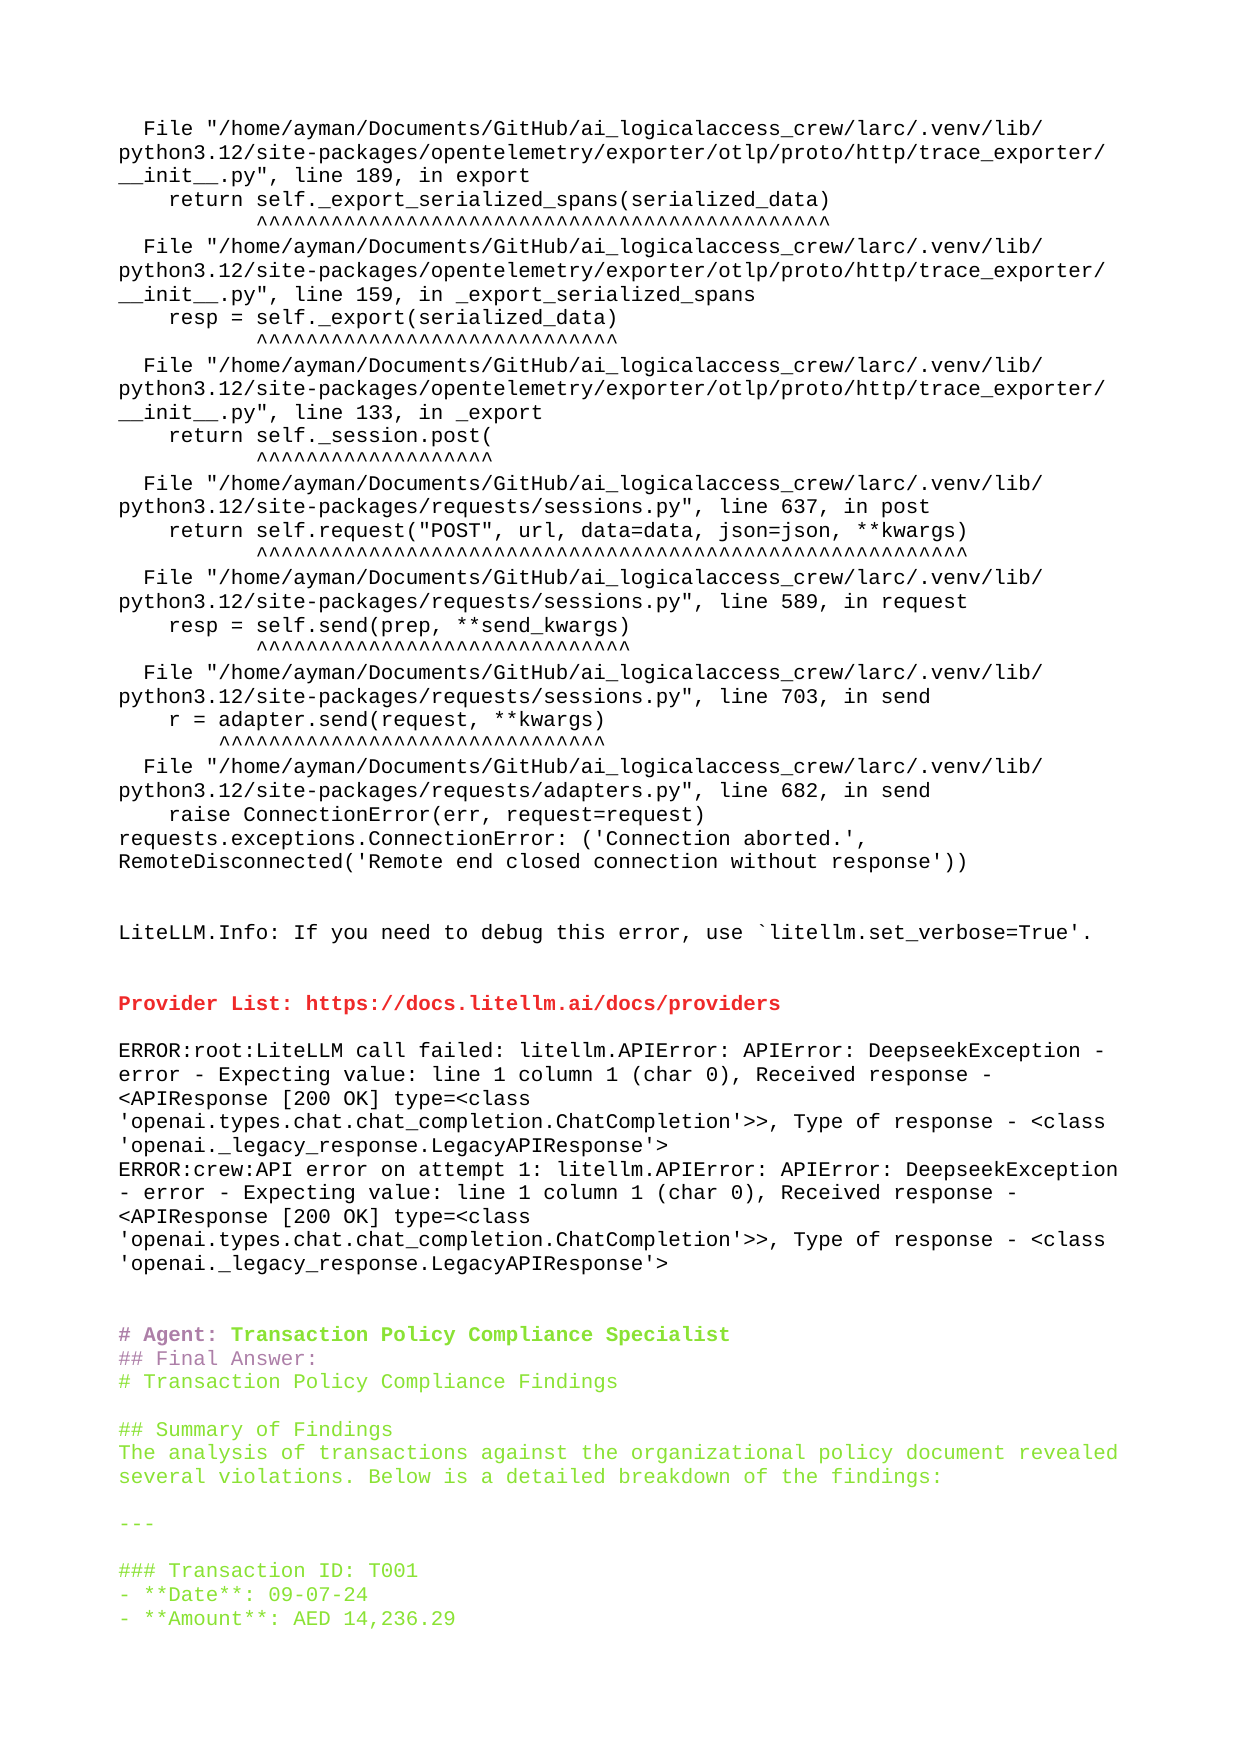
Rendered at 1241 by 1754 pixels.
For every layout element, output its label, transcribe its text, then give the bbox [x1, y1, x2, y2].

text ERROR:root:LiteLLM call failed: litellm.APIError: APIError: DeepseekException - error - Expecting value: line 1 column 1 (char 0), Received response - <APIResponse [200 OK] type=<class 'openai.types.chat.chat_completion.ChatCompletion'>>, Type of response - <class 'openai._legacy_response.LegacyAPIResponse'> [118, 1040, 1122, 1158]
text ERROR:crew:API error on attempt 1: litellm.APIError: APIError: DeepseekException - error - Expecting value: line 1 column 1 (char 0), Received response - <APIResponse [200 OK] type=<class 'openai.types.chat.chat_completion.ChatCompletion'>>, Type of response - <class 'openai._legacy_response.LegacyAPIResponse'> [118, 1158, 1122, 1277]
text # Agent: Transaction Policy Compliance Specialist [118, 1324, 1122, 1348]
text return self._session.post( [118, 426, 1122, 449]
text - **Date**: 09-07-24 [118, 1584, 1122, 1608]
text LiteLLM.Info: If you need to debug this error, use `litellm.set_verbose=True'. [118, 922, 1122, 946]
text resp = self.send(prep, **send_kwargs) [118, 615, 1122, 638]
text File "/home/ayman/Documents/GitHub/ai_logicalaccess_crew/larc/.venv/lib/python3.12/site-packages/opentelemetry/exporter/otlp/proto/http/trace_exporter/__init__.py", line 159, in _export_serialized_spans [118, 236, 1122, 307]
text File "/home/ayman/Documents/GitHub/ai_logicalaccess_crew/larc/.venv/lib/python3.12/site-packages/opentelemetry/exporter/otlp/proto/http/trace_exporter/__init__.py", line 133, in _export [118, 354, 1122, 426]
text resp = self._export(serialized_data) [118, 307, 1122, 331]
text - **Amount**: AED 14,236.29 [118, 1608, 1122, 1631]
text The analysis of transactions against the organizational policy document revealed several violations. Below is a detailed breakdown of the findings: [118, 1442, 1122, 1489]
text # Transaction Policy Compliance Findings [118, 1371, 1122, 1395]
text raise ConnectionError(err, request=request) [118, 804, 1122, 827]
text Provider List: https://docs.litellm.ai/docs/providers [118, 993, 1122, 1017]
text --- [118, 1513, 1122, 1537]
text File "/home/ayman/Documents/GitHub/ai_logicalaccess_crew/larc/.venv/lib/python3.12/site-packages/opentelemetry/exporter/otlp/proto/http/trace_exporter/__init__.py", line 189, in export [118, 118, 1122, 189]
text ## Summary of Findings [118, 1419, 1122, 1442]
text ## Final Answer: [118, 1348, 1122, 1371]
text r = adapter.send(request, **kwargs) [118, 709, 1122, 733]
text File "/home/ayman/Documents/GitHub/ai_logicalaccess_crew/larc/.venv/lib/python3.12/site-packages/requests/adapters.py", line 682, in send [118, 757, 1122, 804]
text ^^^^^^^^^^^^^^^^^^^^^^^^^^^^^^^^^^^^^^^^^^^^^^ [118, 213, 1122, 236]
text ^^^^^^^^^^^^^^^^^^^^^^^^^^^^^ [118, 331, 1122, 354]
text return self.request("POST", url, data=data, json=json, **kwargs) [118, 520, 1122, 544]
text File "/home/ayman/Documents/GitHub/ai_logicalaccess_crew/larc/.venv/lib/python3.12/site-packages/requests/sessions.py", line 589, in request [118, 567, 1122, 615]
text ^^^^^^^^^^^^^^^^^^^^^^^^^^^^^^^^^^^^^^^^^^^^^^^^^^^^^^^^^ [118, 544, 1122, 567]
text File "/home/ayman/Documents/GitHub/ai_logicalaccess_crew/larc/.venv/lib/python3.12/site-packages/requests/sessions.py", line 637, in post [118, 473, 1122, 520]
text return self._export_serialized_spans(serialized_data) [118, 189, 1122, 213]
text File "/home/ayman/Documents/GitHub/ai_logicalaccess_crew/larc/.venv/lib/python3.12/site-packages/requests/sessions.py", line 703, in send [118, 662, 1122, 709]
text ^^^^^^^^^^^^^^^^^^^^^^^^^^^^^^^ [118, 733, 1122, 757]
text ^^^^^^^^^^^^^^^^^^^^^^^^^^^^^^ [118, 638, 1122, 662]
text requests.exceptions.ConnectionError: ('Connection aborted.', RemoteDisconnected('Remote end closed connection without response')) [118, 827, 1122, 875]
text ^^^^^^^^^^^^^^^^^^^ [118, 449, 1122, 473]
text ### Transaction ID: T001 [118, 1561, 1122, 1584]
